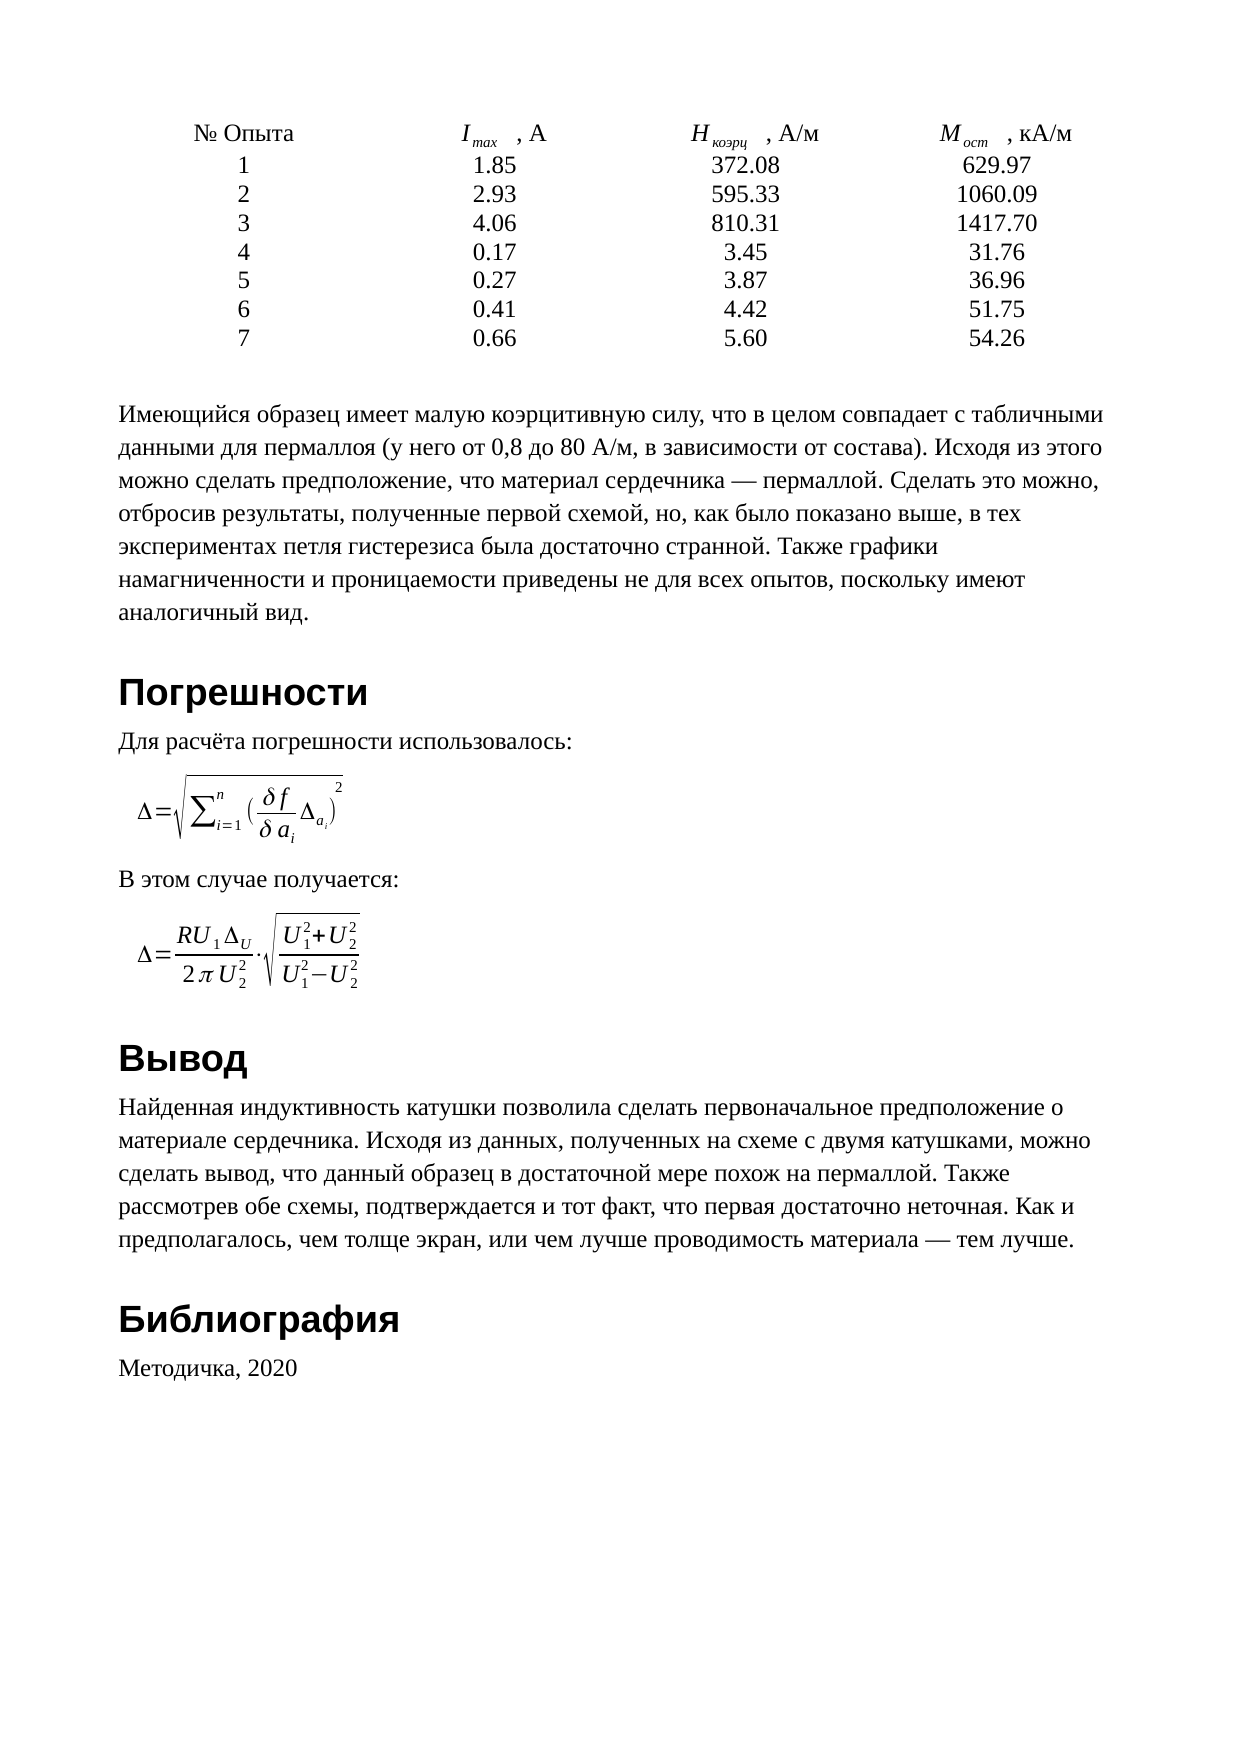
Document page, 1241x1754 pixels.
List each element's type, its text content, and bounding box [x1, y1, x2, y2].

text Найденная индуктивность катушки позволила сделать первоначальное предположение о материале сердечника. Исходя из данных, полученных на схеме с двумя катушками, можно сделать вывод, что данный образец в достаточной мере похож на пермаллой. Также рассмотрев обе схемы, подтверждается и тот факт, что первая достаточно неточная. Как и предполагалось, чем толще экран, или чем лучше проводимость материала — тем лучше. [118, 1092, 1122, 1253]
table_cell 595.33 [620, 179, 871, 208]
subtitle Вывод [118, 1036, 1122, 1079]
table_header , А/м [620, 118, 871, 151]
table_cell 2 [118, 179, 369, 208]
table_header , кА/м [871, 118, 1122, 151]
table_cell 51.75 [871, 294, 1122, 323]
table_cell 1 [118, 151, 369, 179]
table_cell 4 [118, 237, 369, 266]
table_header № Опыта [118, 118, 369, 151]
table_cell 1417.70 [871, 208, 1122, 237]
text Для расчёта погрешности использовалось: [118, 726, 1122, 755]
table_cell 54.26 [871, 323, 1122, 352]
table_cell 0.66 [369, 323, 620, 352]
table_cell 0.17 [369, 237, 620, 266]
table_cell 36.96 [871, 266, 1122, 294]
table_cell 7 [118, 323, 369, 352]
table_cell 0.27 [369, 266, 620, 294]
table_cell 3.87 [620, 266, 871, 294]
table_cell 3.45 [620, 237, 871, 266]
subtitle Библиография [118, 1297, 1122, 1340]
table_cell 4.42 [620, 294, 871, 323]
table_cell 0.41 [369, 294, 620, 323]
table_cell 6 [118, 294, 369, 323]
text В этом случае получается: [118, 864, 1122, 893]
text Методичка, 2020 [118, 1353, 1122, 1382]
table_cell 2.93 [369, 179, 620, 208]
table_cell 5.60 [620, 323, 871, 352]
text Имеющийся образец имеет малую коэрцитивную силу, что в целом совпадает с табличными данными для пермаллоя (у него от 0,8 до 80 А/м, в зависимости от состава). Исходя из этого можно сделать предположение, что материал сердечника — пермаллой. Сделать это можно, отбросив результаты, полученные первой схемой, но, как было показано выше, в тех экспериментах петля гистерезиса была достаточно странной. Также графики намагниченности и проницаемости приведены не для всех опытов, поскольку имеют аналогичный вид. [118, 399, 1122, 626]
table_cell 1.85 [369, 151, 620, 179]
table_cell 5 [118, 266, 369, 294]
subtitle Погрешности [118, 670, 1122, 714]
table_cell 3 [118, 208, 369, 237]
table_cell 4.06 [369, 208, 620, 237]
table_cell 31.76 [871, 237, 1122, 266]
table_cell 810.31 [620, 208, 871, 237]
table_cell 372.08 [620, 151, 871, 179]
table_cell 1060.09 [871, 179, 1122, 208]
table_cell 629.97 [871, 151, 1122, 179]
table_header , А [369, 118, 620, 151]
